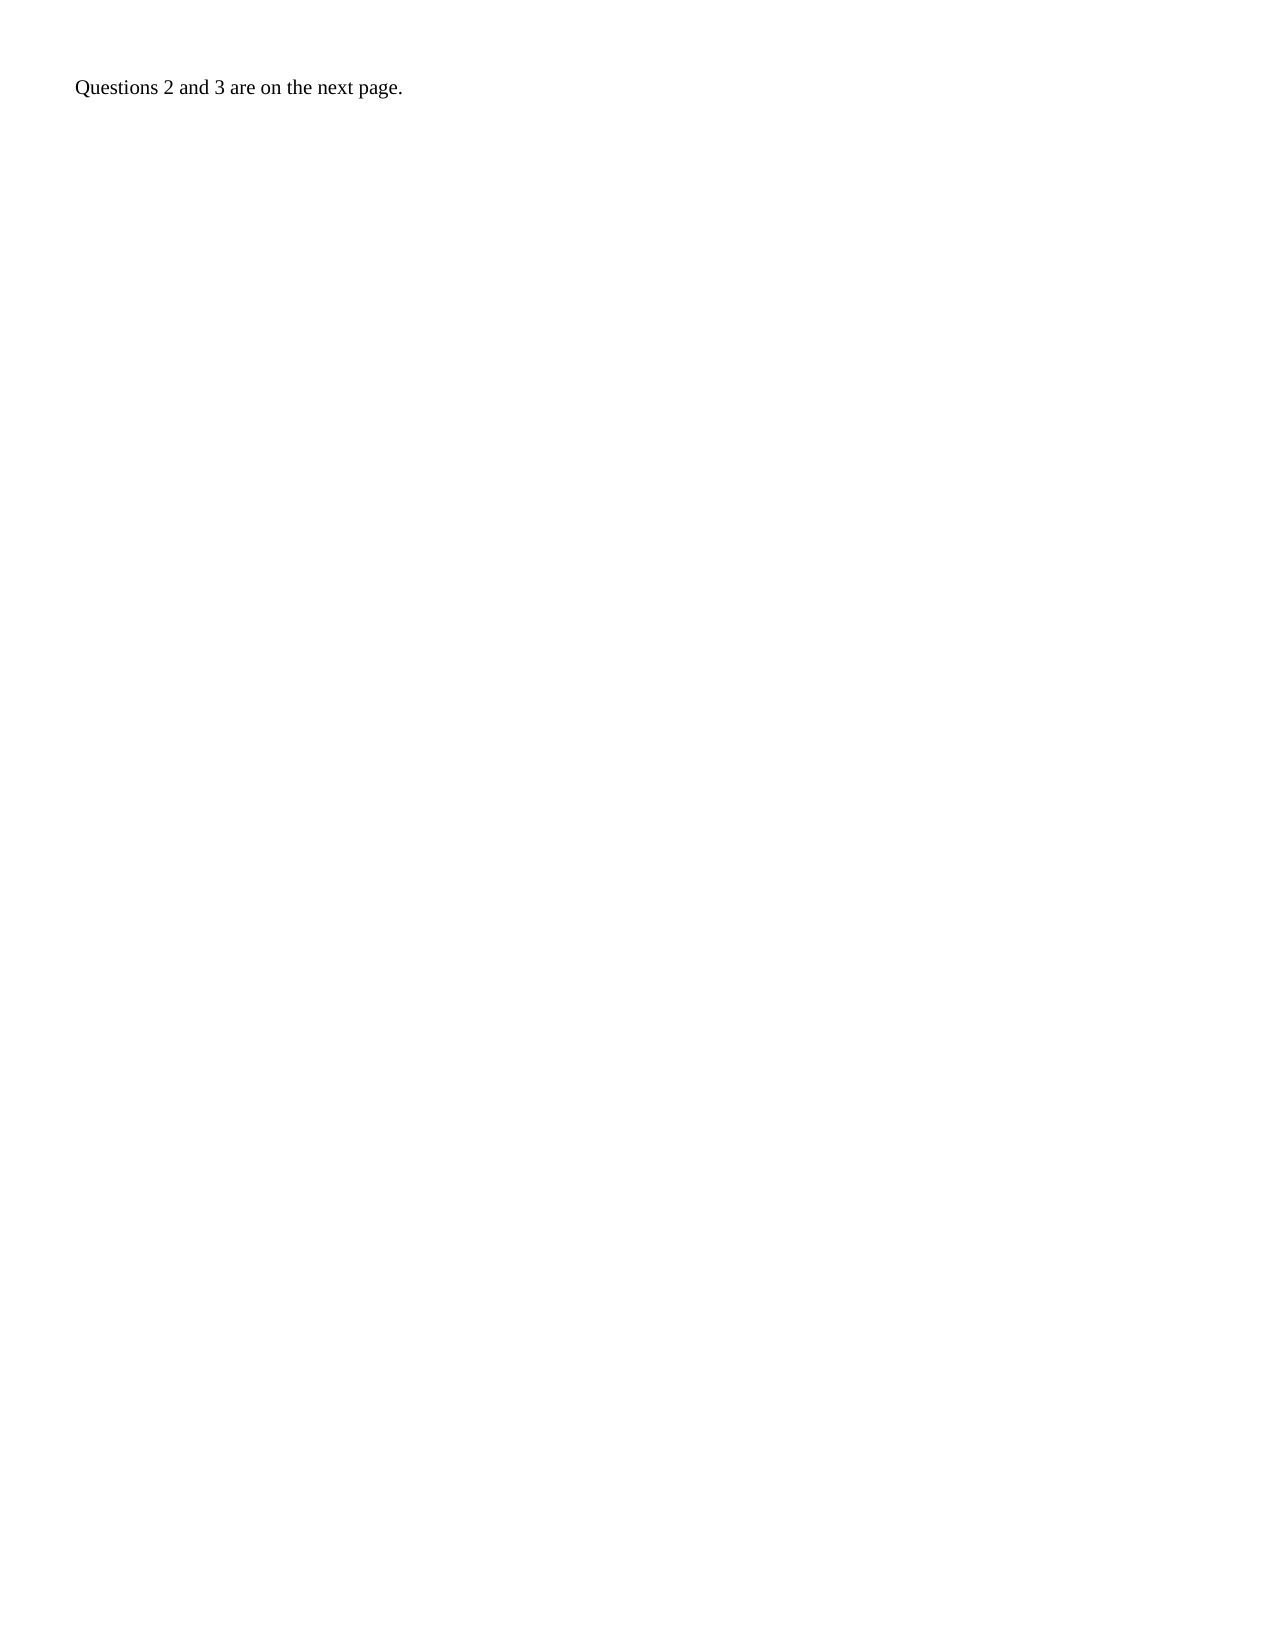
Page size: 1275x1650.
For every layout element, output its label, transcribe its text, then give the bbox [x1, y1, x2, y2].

text Questions 2 and 3 are on the next page. [75, 75, 1219, 99]
